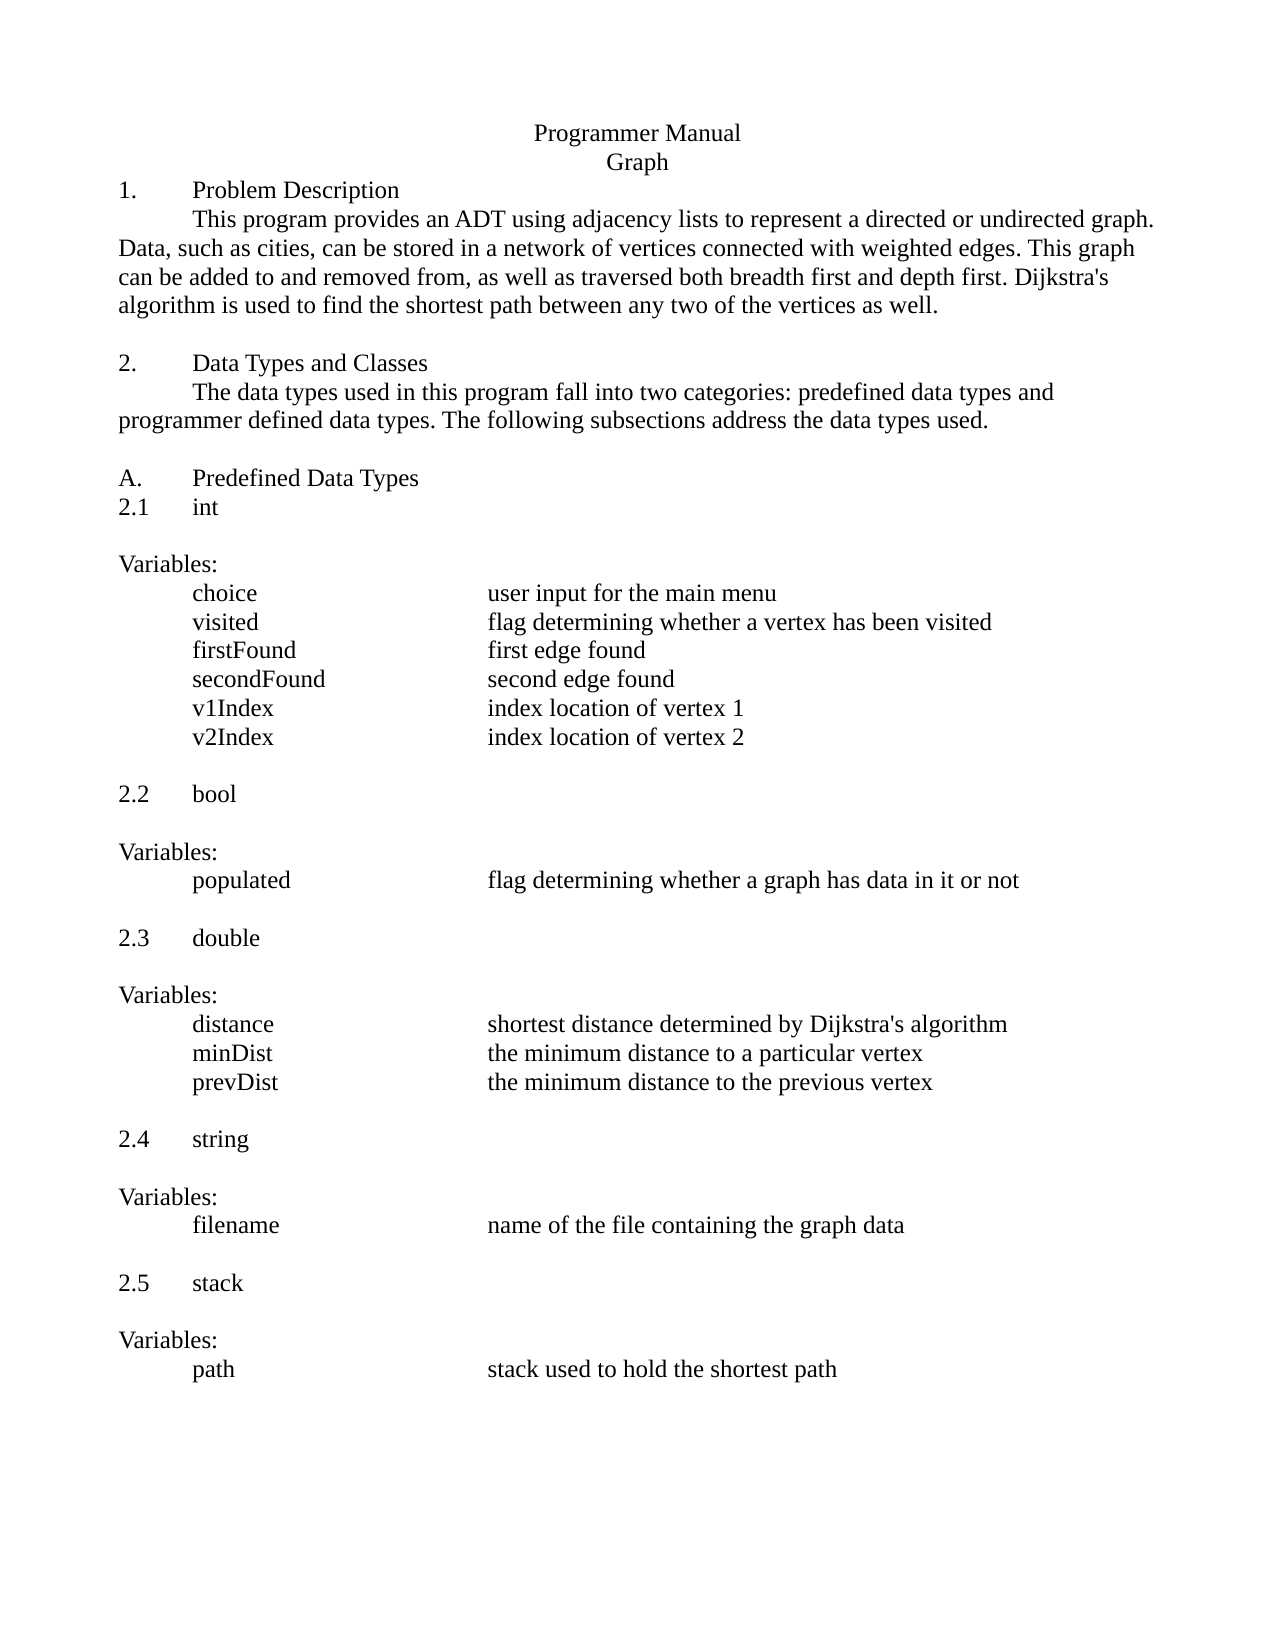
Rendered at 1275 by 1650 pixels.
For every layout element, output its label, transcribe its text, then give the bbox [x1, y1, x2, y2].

text distance shortest distance determined by Dijkstra's algorithm [118, 1009, 1157, 1038]
text 2.3 double [118, 923, 1157, 952]
text 2.2 bool [118, 779, 1157, 808]
text Variables: [118, 1326, 1157, 1354]
text visited flag determining whether a vertex has been visited [118, 607, 1157, 636]
text A. Predefined Data Types [118, 463, 1157, 492]
text 2.5 stack [118, 1268, 1157, 1297]
text 2. Data Types and Classes [118, 348, 1157, 377]
text populated flag determining whether a graph has data in it or not [118, 866, 1157, 894]
text v2Index index location of vertex 2 [118, 722, 1157, 751]
text Variables: [118, 1182, 1157, 1211]
text Variables: [118, 837, 1157, 866]
text v1Index index location of vertex 1 [118, 693, 1157, 722]
text secondFound second edge found [118, 664, 1157, 693]
text This program provides an ADT using adjacency lists to represent a directed or undirected graph. Data, such as cities, can be stored in a network of vertices connected with weighted edges. This graph can be added to and removed from, as well as traversed both breadth first and depth first. Dijkstra's algorithm is used to find the shortest path between any two of the vertices as well. [118, 204, 1157, 319]
text path stack used to hold the shortest path [118, 1354, 1157, 1383]
text prevDist the minimum distance to the previous vertex [118, 1067, 1157, 1096]
text Graph [118, 147, 1157, 176]
text minDist the minimum distance to a particular vertex [118, 1038, 1157, 1067]
text 1. Problem Description [118, 176, 1157, 204]
text Variables: [118, 981, 1157, 1009]
text choice user input for the main menu [118, 578, 1157, 607]
text Variables: [118, 549, 1157, 578]
text firstFound first edge found [118, 636, 1157, 664]
text Programmer Manual [118, 118, 1157, 147]
text 2.1 int [118, 492, 1157, 521]
text 2.4 string [118, 1124, 1157, 1153]
text The data types used in this program fall into two categories: predefined data types and programmer defined data types. The following subsections address the data types used. [118, 377, 1157, 434]
text filename name of the file containing the graph data [118, 1211, 1157, 1239]
